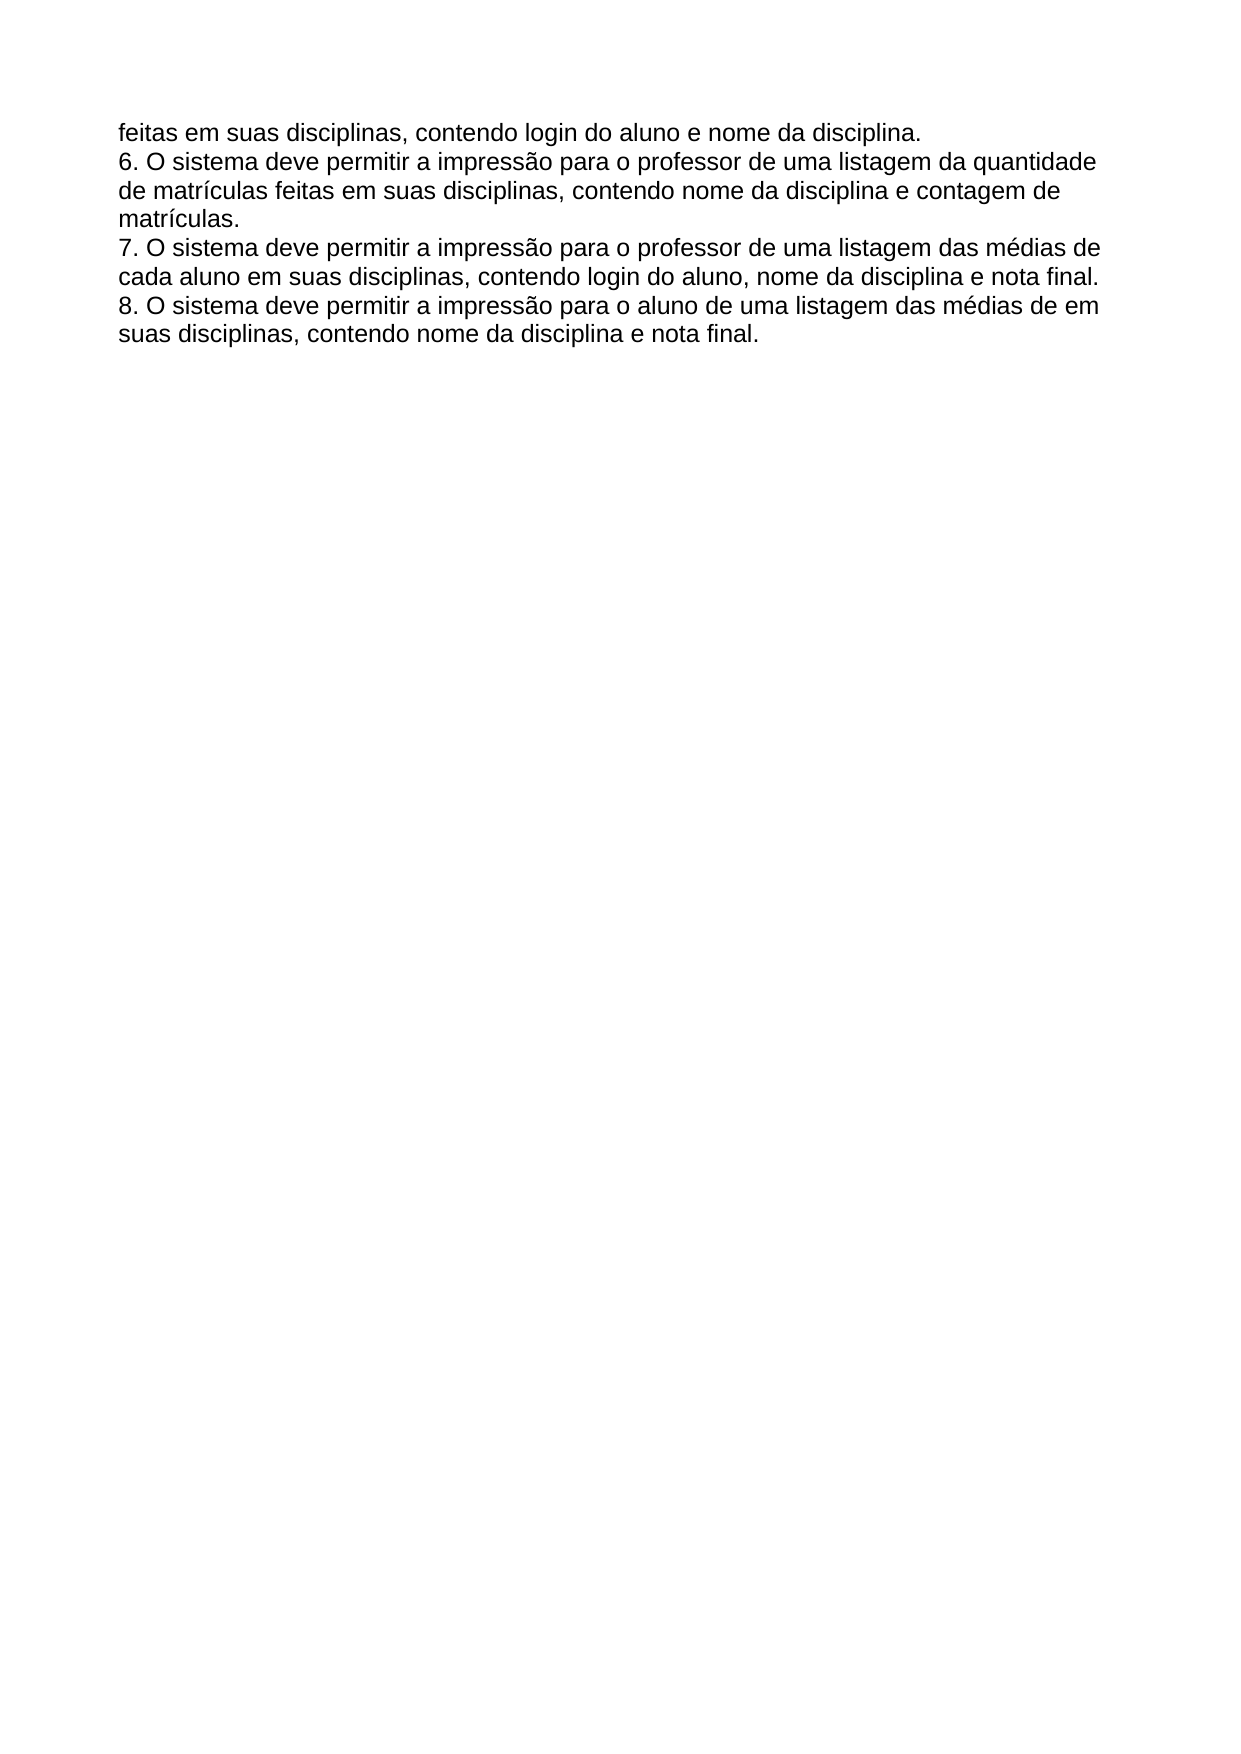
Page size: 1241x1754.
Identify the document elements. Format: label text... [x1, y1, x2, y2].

text 7. O sistema deve permitir a impressão para o professor de uma listagem das médias de cada aluno em suas disciplinas, contendo login do aluno, nome da disciplina e nota final. [118, 233, 1122, 291]
text 6. O sistema deve permitir a impressão para o professor de uma listagem da quantidade de matrículas feitas em suas disciplinas, contendo nome da disciplina e contagem de matrículas. [118, 147, 1122, 233]
text 8. O sistema deve permitir a impressão para o aluno de uma listagem das médias de em suas disciplinas, contendo nome da disciplina e nota final. [118, 291, 1122, 348]
text feitas em suas disciplinas, contendo login do aluno e nome da disciplina. [118, 118, 1122, 147]
